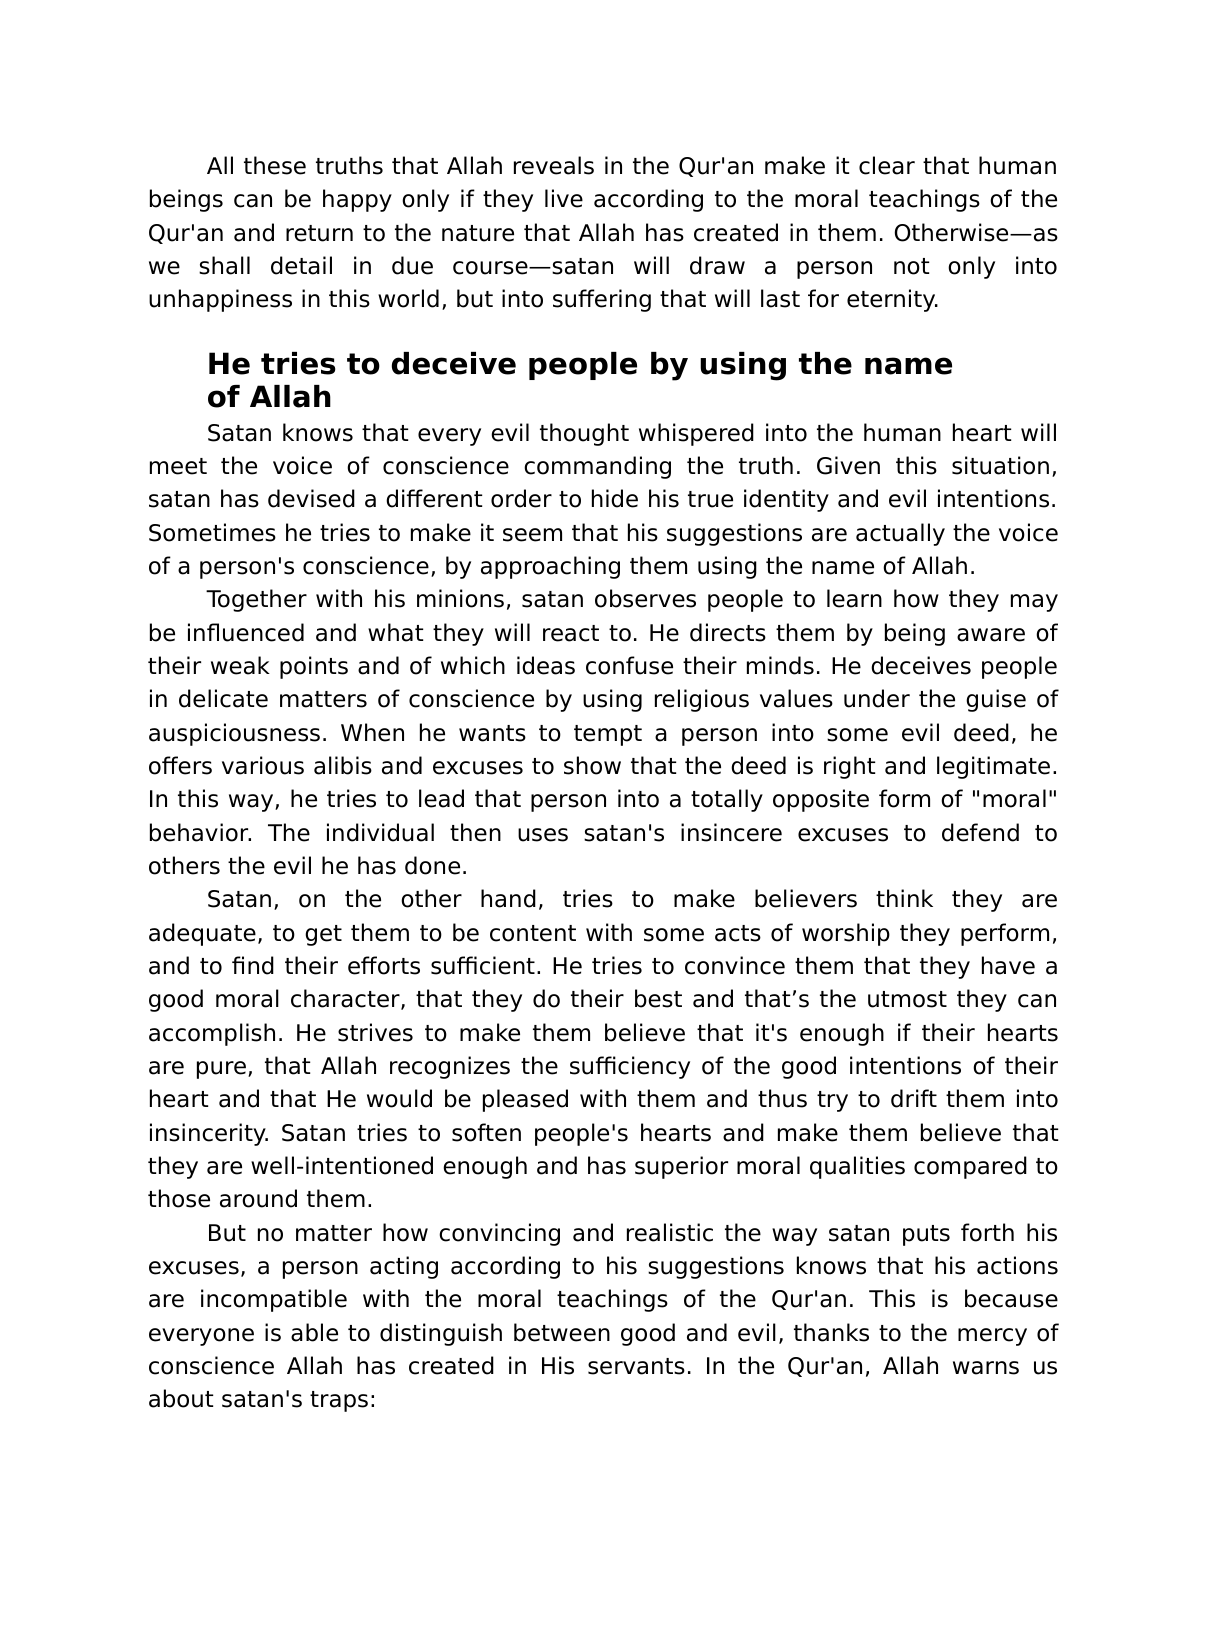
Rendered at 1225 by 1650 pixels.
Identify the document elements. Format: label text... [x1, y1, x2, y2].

text Together with his minions, satan observes people to learn how they may be influenced and what they will react to. He directs them by being aware of their weak points and of which ideas confuse their minds. He deceives people in delicate matters of conscience by using religious values under the guise of auspiciousness. When he wants to tempt a person into some evil deed, he offers various alibis and excuses to show that the deed is right and legitimate. In this way, he tries to lead that person into a totally opposite form of "moral" behavior. The individual then uses satan's insincere excuses to defend to others the evil he has done. [148, 581, 1060, 881]
text He tries to deceive people by using the name [148, 348, 1060, 381]
text of Allah [148, 381, 1060, 414]
text All these truths that Allah reveals in the Qur'an make it clear that human beings can be happy only if they live according to the moral teachings of the Qur'an and return to the nature that Allah has created in them. Otherwise—as we shall detail in due course—satan will draw a person not only into unhappiness in this world, but into suffering that will last for eternity. [148, 148, 1060, 314]
text Satan, on the other hand, tries to make believers think they are adequate, to get them to be content with some acts of worship they perform, and to find their efforts sufficient. He tries to convince them that they have a good moral character, that they do their best and that’s the utmost they can accomplish. He strives to make them believe that it's enough if their hearts are pure, that Allah recognizes the sufficiency of the good intentions of their heart and that He would be pleased with them and thus try to drift them into insincerity. Satan tries to soften people's hearts and make them believe that they are well-intentioned enough and has superior moral qualities compared to those around them. [148, 881, 1060, 1214]
text Satan knows that every evil thought whispered into the human heart will meet the voice of conscience commanding the truth. Given this situation, satan has devised a different order to hide his true identity and evil intentions. Sometimes he tries to make it seem that his suggestions are actually the voice of a person's conscience, by approaching them using the name of Allah. [148, 414, 1060, 581]
text But no matter how convincing and realistic the way satan puts forth his excuses, a person acting according to his suggestions knows that his actions are incompatible with the moral teachings of the Qur'an. This is because everyone is able to distinguish between good and evil, thanks to the mercy of conscience Allah has created in His servants. In the Qur'an, Allah warns us about satan's traps: [148, 1214, 1060, 1414]
